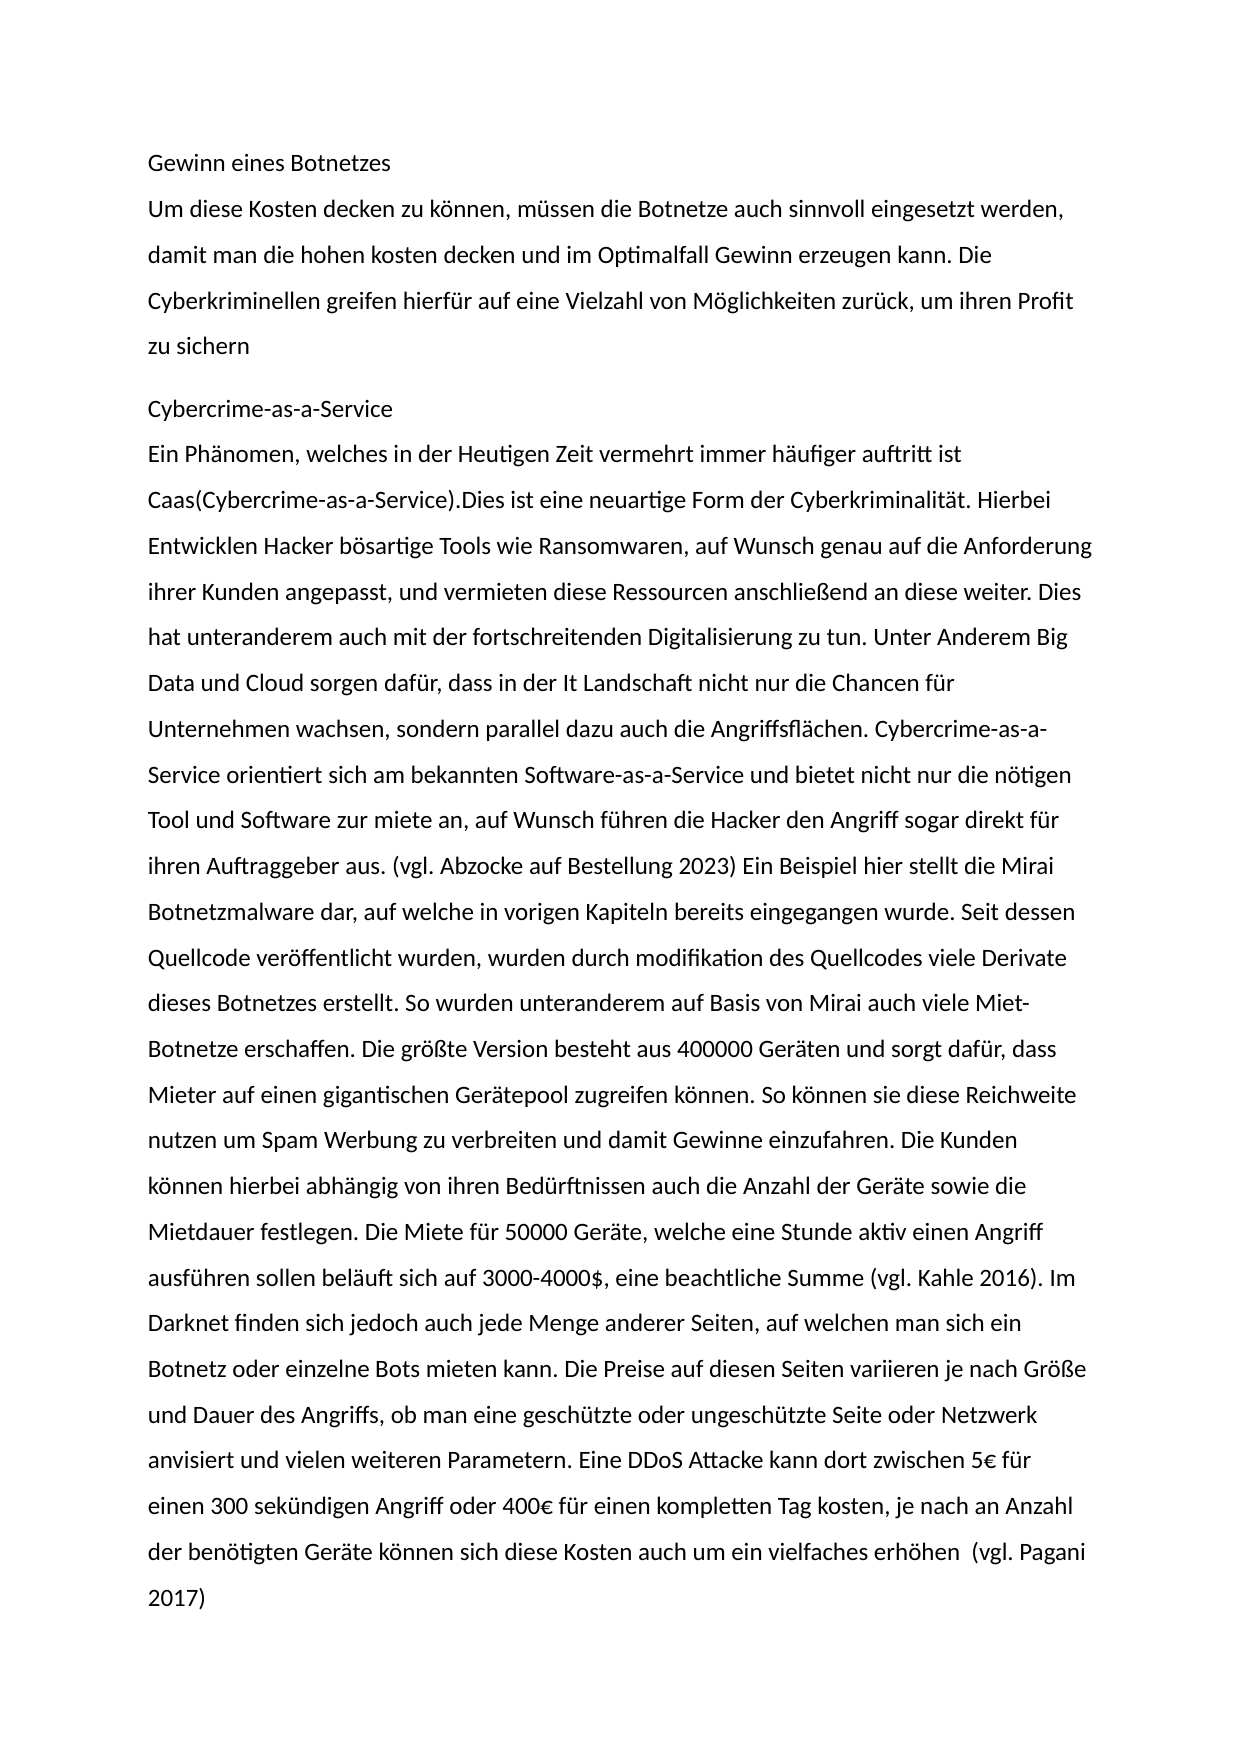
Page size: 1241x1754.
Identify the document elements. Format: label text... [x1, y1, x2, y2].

text Cybercrime-as-a-Service Ein Phänomen, welches in der Heutigen Zeit vermehrt immer häufiger auftritt ist Caas(Cybercrime-as-a-Service).Dies ist eine neuartige Form der Cyberkriminalität. Hierbei Entwicklen Hacker bösartige Tools wie Ransomwaren, auf Wunsch genau auf die Anforderung ihrer Kunden angepasst, und vermieten diese Ressourcen anschließend an diese weiter. Dies hat unteranderem auch mit der fortschreitenden Digitalisierung zu tun. Unter Anderem Big Data und Cloud sorgen dafür, dass in der It Landschaft nicht nur die Chancen für Unternehmen wachsen, sondern parallel dazu auch die Angriffsflächen. Cybercrime-as-a-Service orientiert sich am bekannten Software-as-a-Service und bietet nicht nur die nötigen Tool und Software zur miete an, auf Wunsch führen die Hacker den Angriff sogar direkt für ihren Auftraggeber aus. (vgl. Abzocke auf Bestellung 2023) Ein Beispiel hier stellt die Mirai Botnetzmalware dar, auf welche in vorigen Kapiteln bereits eingegangen wurde. Seit dessen Quellcode veröffentlicht wurden, wurden durch modifikation des Quellcodes viele Derivate dieses Botnetzes erstellt. So wurden unteranderem auf Basis von Mirai auch viele Miet-Botnetze erschaffen. Die größte Version besteht aus 400000 Geräten und sorgt dafür, dass Mieter auf einen gigantischen Gerätepool zugreifen können. So können sie diese Reichweite nutzen um Spam Werbung zu verbreiten und damit Gewinne einzufahren. Die Kunden können hierbei abhängig von ihren Bedürftnissen auch die Anzahl der Geräte sowie die Mietdauer festlegen. Die Miete für 50000 Geräte, welche eine Stunde aktiv einen Angriff ausführen sollen beläuft sich auf 3000-4000$, eine beachtliche Summe (vgl. Kahle 2016). Im Darknet finden sich jedoch auch jede Menge anderer Seiten, auf welchen man sich ein Botnetz oder einzelne Bots mieten kann. Die Preise auf diesen Seiten variieren je nach Größe und Dauer des Angriffs, ob man eine geschützte oder ungeschützte Seite oder Netzwerk anvisiert und vielen weiteren Parametern. Eine DDoS Attacke kann dort zwischen 5€ für einen 300 sekündigen Angriff oder 400€ für einen kompletten Tag kosten, je nach an Anzahl der benötigten Geräte können sich diese Kosten auch um ein vielfaches erhöhen (vgl. Pagani 2017) [148, 393, 1093, 1612]
text Gewinn eines Botnetzes Um diese Kosten decken zu können, müssen die Botnetze auch sinnvoll eingesetzt werden, damit man die hohen kosten decken und im Optimalfall Gewinn erzeugen kann. Die Cyberkriminellen greifen hierfür auf eine Vielzahl von Möglichkeiten zurück, um ihren Profit zu sichern [148, 148, 1093, 361]
